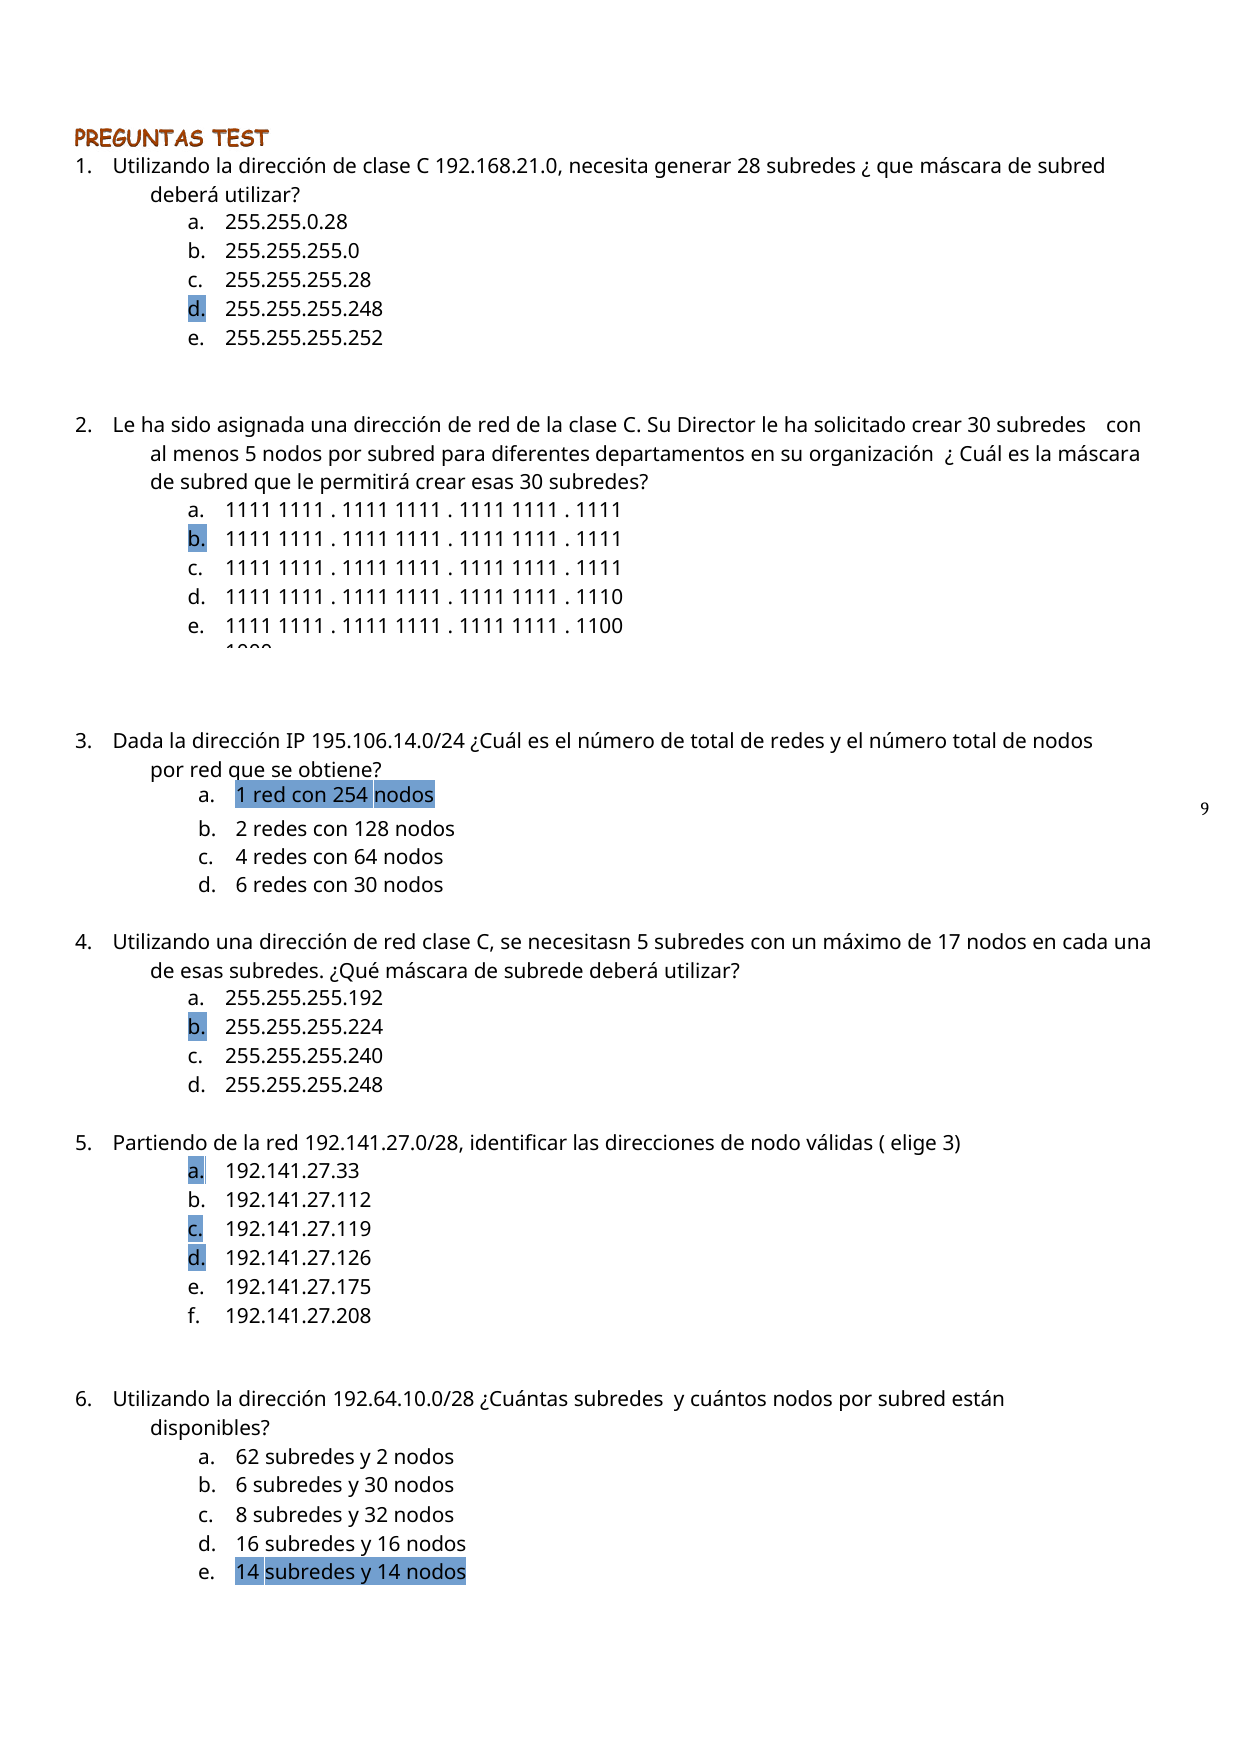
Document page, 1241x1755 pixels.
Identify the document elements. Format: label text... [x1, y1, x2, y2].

table_cell 192.141.27.175 [215, 1273, 376, 1302]
table_cell d. [182, 583, 215, 612]
list 6 redes con 30 nodos [198, 871, 1220, 899]
table_cell b. [182, 1186, 215, 1215]
table_cell 192.141.27.208 [215, 1302, 376, 1337]
list Utilizando una dirección de red clase C, se necesitasn 5 subredes con un máximo de 17 nodos en cada una de esas subredes. ¿Qué máscara de subrede deberá utilizar? [75, 927, 1159, 984]
list 1 red con 254 nodos [198, 783, 1220, 807]
table_cell 255.255.255.224 [215, 1013, 399, 1042]
table_header a. [182, 496, 215, 525]
list 16 subredes y 16 nodos [198, 1528, 1220, 1557]
table_cell d. [182, 1244, 215, 1273]
table_cell 255.255.255.252 [215, 324, 399, 360]
table_header 1111 1111 . 1111 1111 . 1111 1111 . 1111 1100 [215, 496, 626, 525]
list Partiendo de la red 192.141.27.0/28, identificar las direcciones de nodo válidas ( elige 3) [75, 1128, 1220, 1157]
table_cell 192.141.27.119 [215, 1215, 376, 1244]
list Dada la dirección IP 195.106.14.0/24 ¿Cuál es el número de total de redes y el número total de nodos por red que se obtiene? [75, 727, 1127, 783]
table_cell e. [182, 324, 215, 360]
table_cell d. [182, 295, 215, 324]
table_cell e. [182, 1273, 215, 1302]
table_header a. [182, 984, 215, 1013]
table_cell 1111 1111 . 1111 1111 . 1111 1111 . 1111 0000 [215, 554, 626, 583]
table_cell 1111 1111 . 1111 1111 . 1111 1111 . 1110 0000 [215, 583, 626, 612]
table_cell b. [182, 237, 215, 266]
list Le ha sido asignada una dirección de red de la clase C. Su Director le ha solicitado crear 30 subredes con al menos 5 nodos por subred para diferentes departamentos en su organización ¿ Cuál es la máscara de subred que le permitirá crear esas 30 subredes? [75, 410, 1159, 496]
table_cell 1111 1111 . 1111 1111 . 1111 1111 . 1100 1000 [215, 612, 626, 647]
table_header 255.255.0.28 [215, 208, 399, 237]
table_cell c. [182, 1042, 215, 1071]
table_cell 1111 1111 . 1111 1111 . 1111 1111 . 1111 1000 [215, 525, 626, 554]
table_cell e. [182, 612, 215, 647]
list 6 subredes y 30 nodos [198, 1471, 1220, 1499]
table_cell 255.255.255.248 [215, 295, 399, 324]
table_cell c. [182, 266, 215, 295]
table_cell 255.255.255.28 [215, 266, 399, 295]
table_cell 255.255.255.248 [215, 1071, 399, 1106]
table_cell b. [182, 1013, 215, 1042]
table_cell 192.141.27.126 [215, 1244, 376, 1273]
list 62 subredes y 2 nodos [198, 1441, 1220, 1470]
table_header 192.141.27.33 [215, 1157, 376, 1186]
text 9 [50, 807, 1209, 818]
table_header a. [182, 208, 215, 237]
list 8 subredes y 32 nodos [198, 1499, 1220, 1528]
table_cell d. [182, 1071, 215, 1106]
table_header a. [182, 1157, 215, 1186]
table_cell 192.141.27.112 [215, 1186, 376, 1215]
picture [60, 115, 299, 166]
table_cell 255.255.255.0 [215, 237, 399, 266]
table_cell 255.255.255.240 [215, 1042, 399, 1071]
list 4 redes con 64 nodos [198, 842, 1220, 871]
table_cell c. [182, 554, 215, 583]
table_cell b. [182, 525, 215, 554]
table_header 255.255.255.192 [215, 984, 399, 1013]
list Utilizando la dirección 192.64.10.0/28 ¿Cuántas subredes y cuántos nodos por subred están disponibles? [75, 1384, 1042, 1441]
list Utilizando la dirección de clase C 192.168.21.0, necesita generar 28 subredes ¿ que máscara de subred deberá utilizar? [75, 151, 1142, 208]
table_cell c. [182, 1215, 215, 1244]
table_cell f. [182, 1302, 215, 1337]
list 2 redes con 128 nodos [198, 818, 1220, 842]
list 14 subredes y 14 nodos [198, 1557, 1220, 1585]
